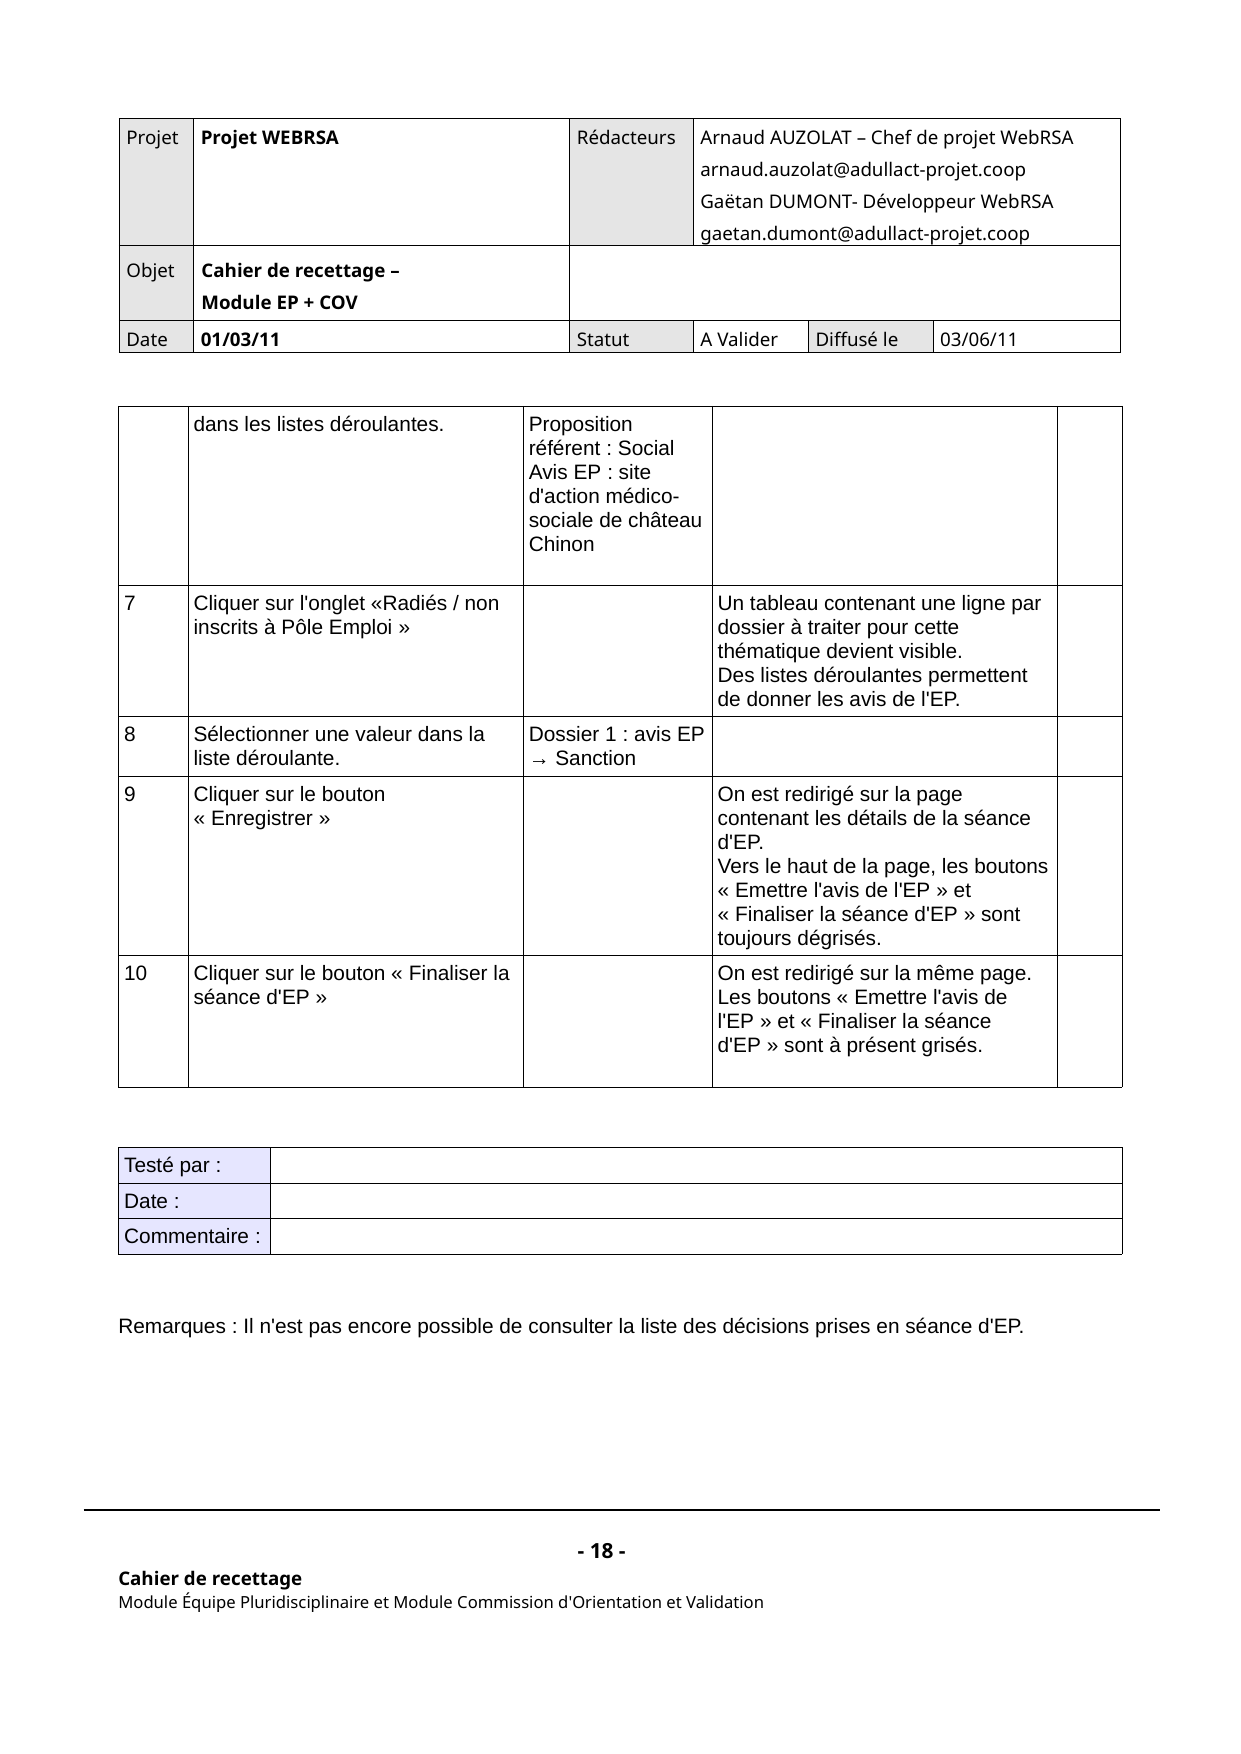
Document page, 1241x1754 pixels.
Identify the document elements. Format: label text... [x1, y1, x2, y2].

table_cell On est redirigé sur la page contenant les détails de la séance d'EP. Vers le haut de la page, les boutons « Emettre l'avis de l'EP » et « Finaliser la séance d'EP » sont toujours dégrisés. [713, 777, 1057, 955]
table_cell [271, 1219, 1122, 1254]
table_cell [713, 717, 1057, 776]
table_cell [119, 407, 188, 585]
table_cell Proposition référent : Social Avis EP : site d'action médico-sociale de château Chinon [524, 407, 712, 585]
table_cell Sélectionner une valeur dans la liste déroulante. [189, 717, 523, 776]
table_cell 7 [119, 586, 188, 716]
table_cell [1058, 407, 1122, 585]
table_cell 8 [119, 717, 188, 776]
table_cell 10 [119, 956, 188, 1087]
table_cell Cliquer sur le bouton « Finaliser la séance d'EP » [189, 956, 523, 1087]
table_cell Commentaire : [119, 1219, 270, 1254]
table_cell Un tableau contenant une ligne par dossier à traiter pour cette thématique devient visible. Des listes déroulantes permettent de donner les avis de l'EP. [713, 586, 1057, 716]
table_cell [524, 777, 712, 955]
table_cell Cliquer sur le bouton « Enregistrer » [189, 777, 523, 955]
table_header [271, 1148, 1122, 1183]
table_cell Date : [119, 1184, 270, 1218]
table_header Testé par : [119, 1148, 270, 1183]
table_cell Dossier 1 : avis EP → Sanction [524, 717, 712, 776]
table_cell [1058, 586, 1122, 716]
table_cell On est redirigé sur la même page. Les boutons « Emettre l'avis de l'EP » et « Finaliser la séance d'EP » sont à présent grisés. [713, 956, 1057, 1087]
table_cell [1058, 956, 1122, 1087]
table_cell [1058, 777, 1122, 955]
table_cell [524, 956, 712, 1087]
table_cell 9 [119, 777, 188, 955]
table_cell [1058, 717, 1122, 776]
table_cell [713, 407, 1057, 585]
table_cell dans les listes déroulantes. [189, 407, 523, 585]
text Remarques : Il n'est pas encore possible de consulter la liste des décisions prises en séance d'EP. [118, 1314, 1122, 1338]
table_cell Cliquer sur l'onglet «Radiés / non inscrits à Pôle Emploi » [189, 586, 523, 716]
table_cell [524, 586, 712, 716]
table_cell [271, 1184, 1122, 1218]
